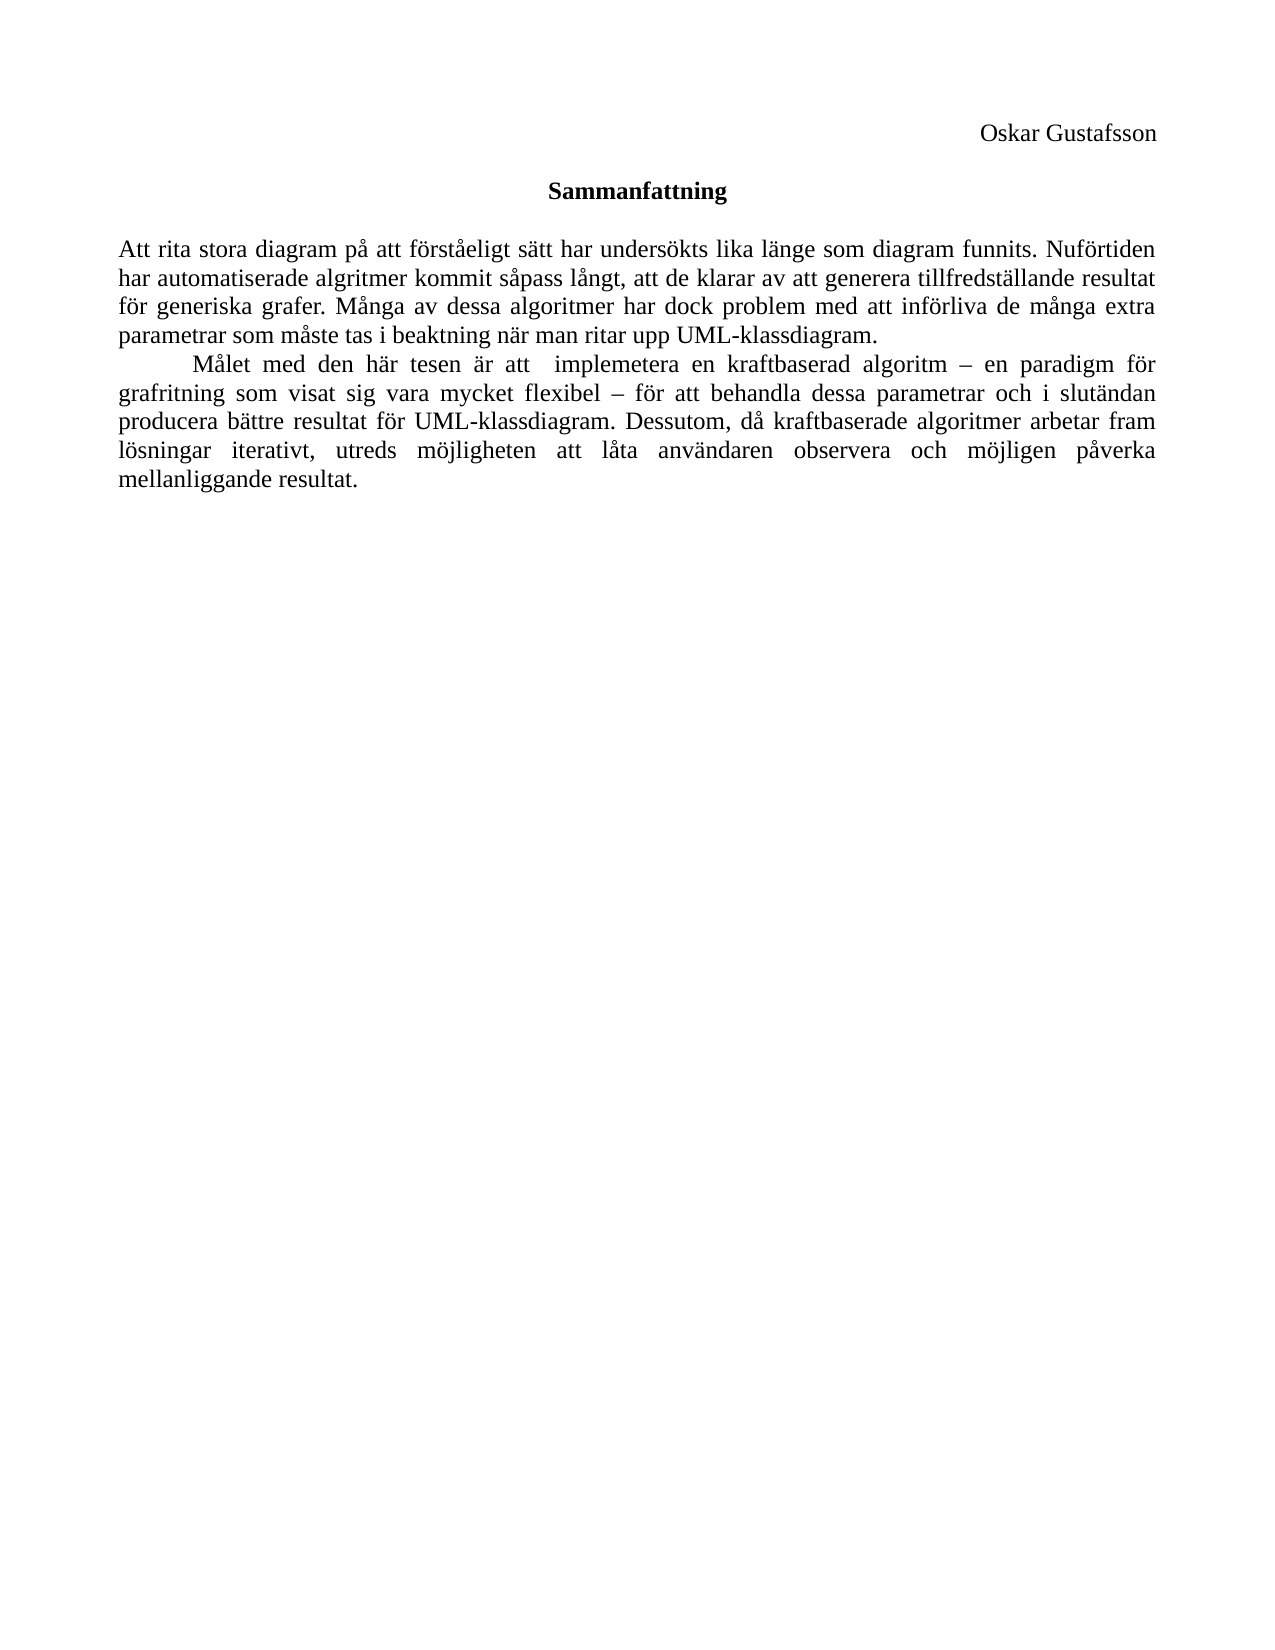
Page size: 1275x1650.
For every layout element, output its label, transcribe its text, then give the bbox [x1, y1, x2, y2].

text Att rita stora diagram på att förståeligt sätt har undersökts lika länge som diagram funnits. Nuförtiden har automatiserade algritmer kommit såpass långt, att de klarar av att generera tillfredställande resultat för generiska grafer. Många av dessa algoritmer har dock problem med att införliva de många extra parametrar som måste tas i beaktning när man ritar upp UML-klassdiagram. [118, 234, 1157, 349]
text Sammanfattning [118, 176, 1157, 205]
text Målet med den här tesen är att implemetera en kraftbaserad algoritm – en paradigm för grafritning som visat sig vara mycket flexibel – för att behandla dessa parametrar och i slutändan producera bättre resultat för UML-klassdiagram. Dessutom, då kraftbaserade algoritmer arbetar fram lösningar iterativt, utreds möjligheten att låta användaren observera och möjligen påverka mellanliggande resultat. [118, 349, 1157, 493]
